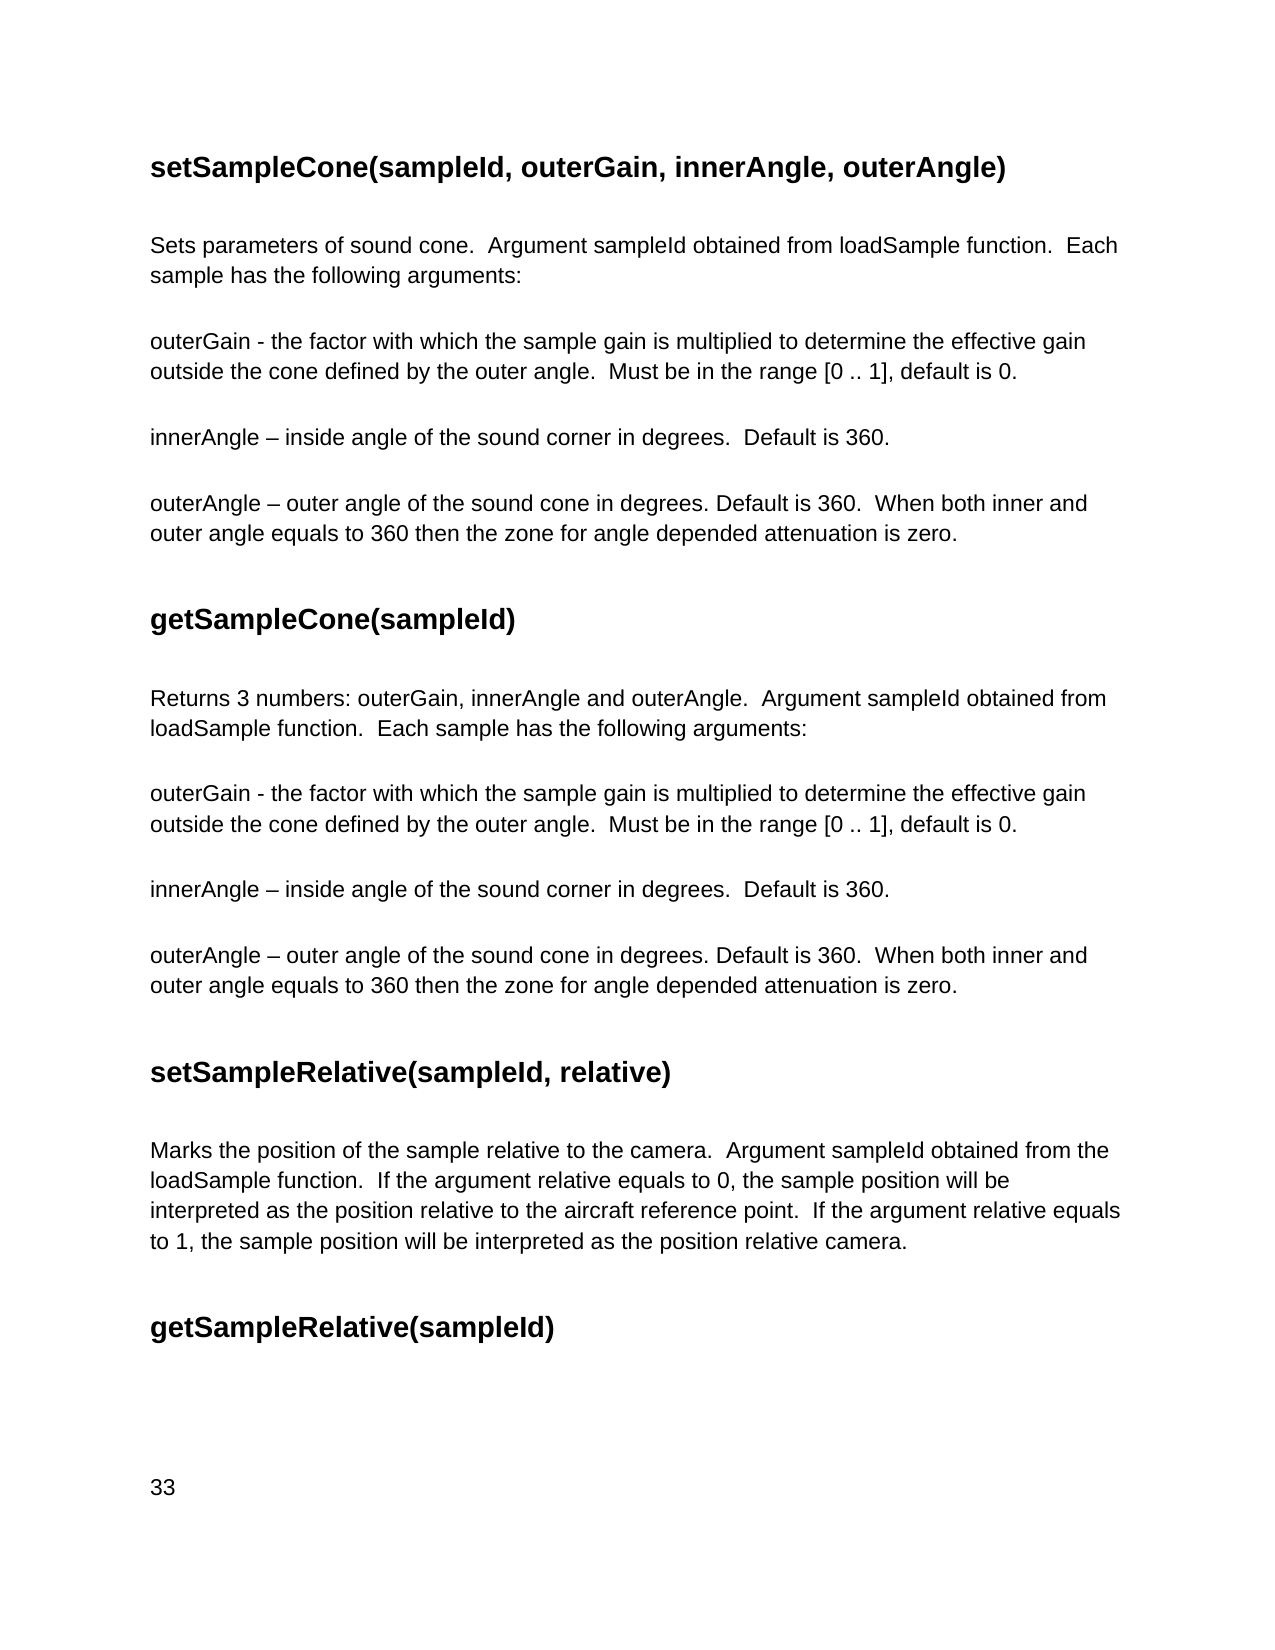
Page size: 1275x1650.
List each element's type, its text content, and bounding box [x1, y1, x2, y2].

subtitle setSampleCone(sampleId, outerGain, innerAngle, outerAngle) [150, 150, 1125, 183]
text innerAngle – inside angle of the sound corner in degrees. Default is 360. [150, 424, 1125, 450]
text Sets parameters of sound cone. Argument sampleId obtained from loadSample function. Each sample has the following arguments: [150, 232, 1125, 289]
text outerAngle – outer angle of the sound cone in degrees. Default is 360. When both inner and outer angle equals to 360 then the zone for angle depended attenuation is zero. [150, 942, 1125, 998]
text Returns 3 numbers: outerGain, innerAngle and outerAngle. Argument sampleId obtained from loadSample function. Each sample has the following arguments: [150, 684, 1125, 741]
text Marks the position of the sample relative to the camera. Argument sampleId obtained from the loadSample function. If the argument relative equals to 0, the sample position will be interpreted as the position relative to the aircraft reference point. If the argument relative equals to 1, the sample position will be interpreted as the position relative camera. [150, 1137, 1125, 1254]
subtitle getSampleRelative(sampleId) [150, 1310, 1125, 1344]
text outerGain - the factor with which the sample gain is multiplied to determine the effective gain outside the cone defined by the outer angle. Must be in the range [0 .. 1], default is 0. [150, 780, 1125, 837]
subtitle setSampleRelative(sampleId, relative) [150, 1055, 1125, 1088]
text outerGain - the factor with which the sample gain is multiplied to determine the effective gain outside the cone defined by the outer angle. Must be in the range [0 .. 1], default is 0. [150, 328, 1125, 384]
text outerAngle – outer angle of the sound cone in degrees. Default is 360. When both inner and outer angle equals to 360 then the zone for angle depended attenuation is zero. [150, 489, 1125, 546]
text innerAngle – inside angle of the sound corner in degrees. Default is 360. [150, 876, 1125, 903]
subtitle getSampleCone(sampleId) [150, 602, 1125, 636]
